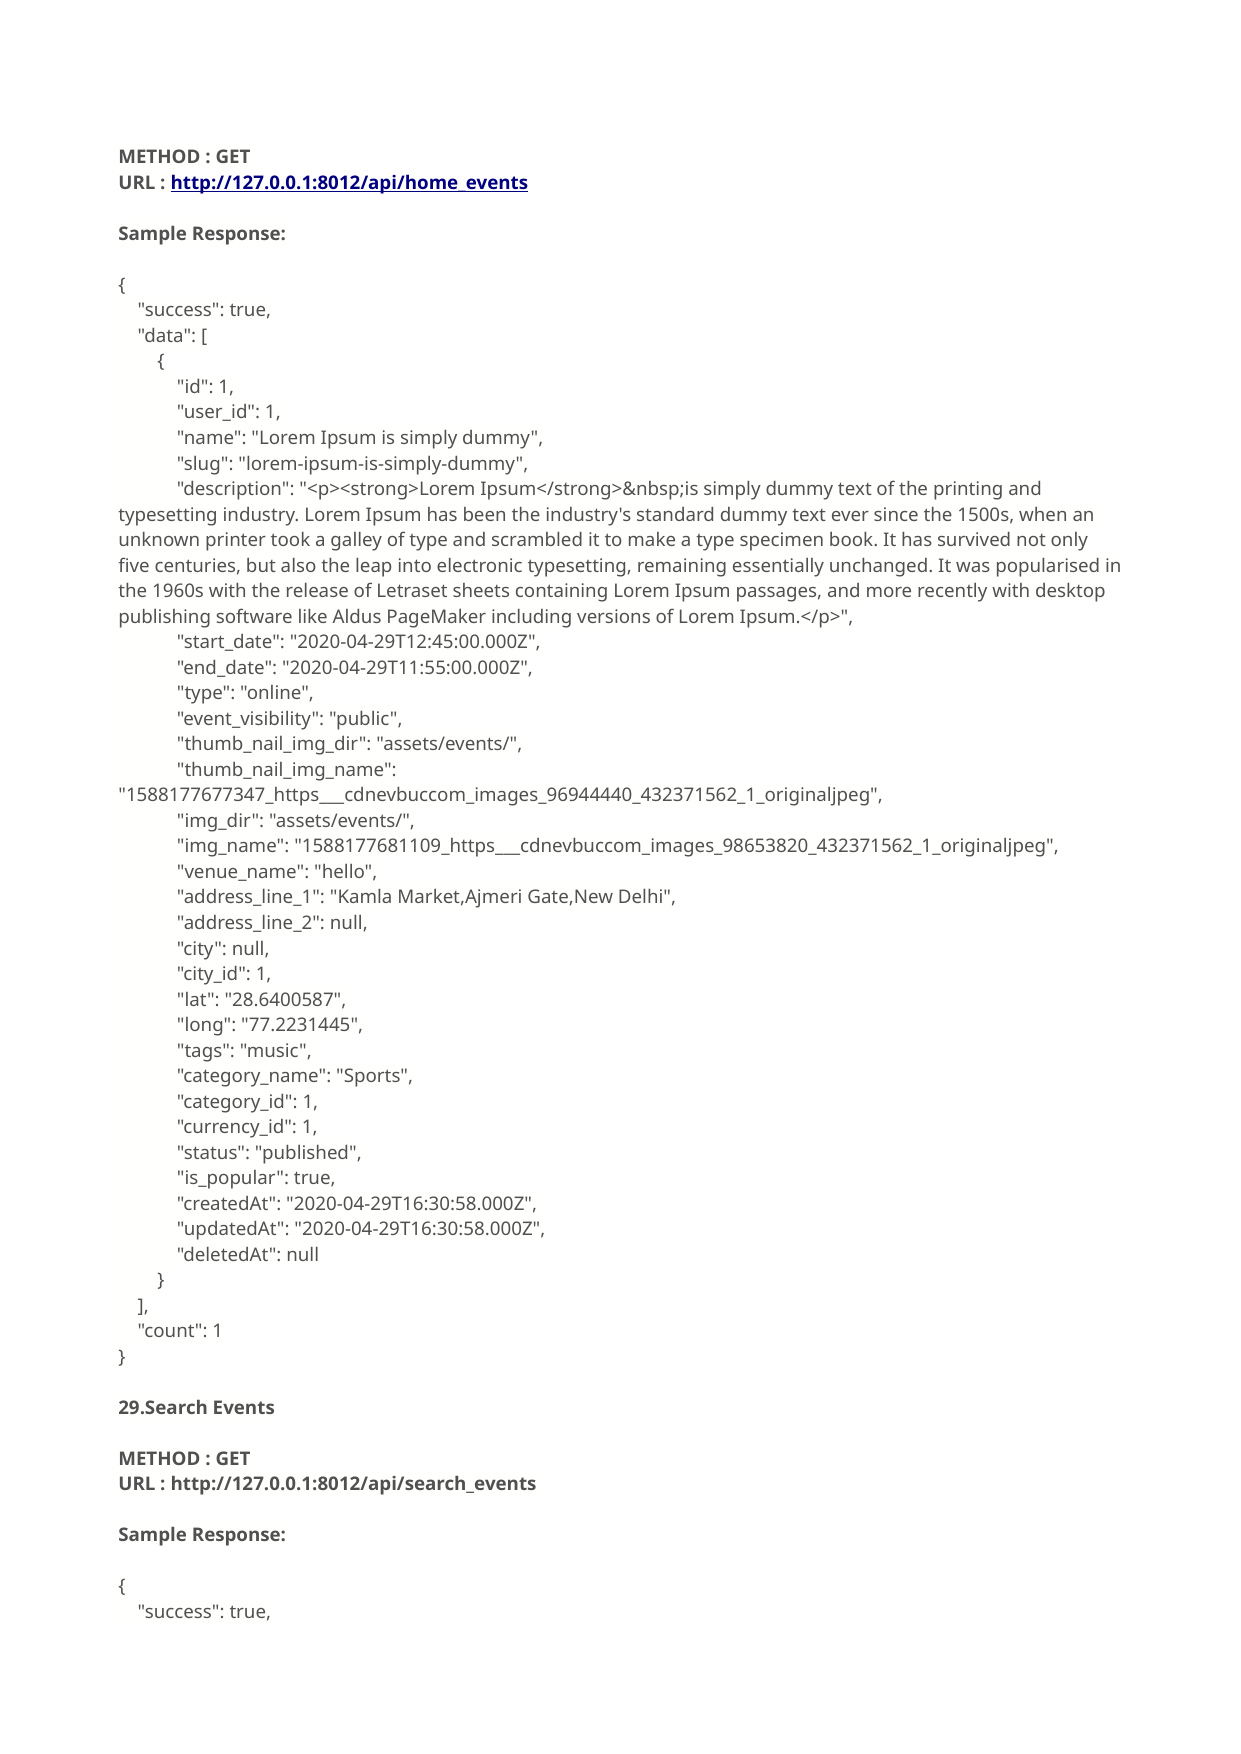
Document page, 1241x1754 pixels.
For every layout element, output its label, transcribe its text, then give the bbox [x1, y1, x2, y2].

text "thumb_nail_img_dir": "assets/events/", [118, 731, 1122, 756]
text "status": "published", [118, 1139, 1122, 1164]
text "user_id": 1, [118, 399, 1122, 424]
text "img_dir": "assets/events/", [118, 807, 1122, 833]
text "id": 1, [118, 373, 1122, 399]
text "lat": "28.6400587", [118, 986, 1122, 1011]
text "createdAt": "2020-04-29T16:30:58.000Z", [118, 1190, 1122, 1216]
text METHOD : GET [118, 144, 1122, 169]
text "address_line_2": null, [118, 909, 1122, 935]
text METHOD : GET [118, 1445, 1122, 1471]
text "address_line_1": "Kamla Market,Ajmeri Gate,New Delhi", [118, 884, 1122, 909]
text "category_name": "Sports", [118, 1062, 1122, 1088]
text "currency_id": 1, [118, 1113, 1122, 1139]
text "success": true, [118, 1598, 1122, 1624]
text "long": "77.2231445", [118, 1011, 1122, 1037]
text "category_id": 1, [118, 1088, 1122, 1113]
text "deletedAt": null [118, 1241, 1122, 1267]
text "event_visibility": "public", [118, 705, 1122, 731]
text "thumb_nail_img_name": "1588177677347_https___cdnevbuccom_images_96944440_432371562_1_originaljpeg", [118, 756, 1122, 807]
text 29.Search Events [118, 1394, 1122, 1420]
text "start_date": "2020-04-29T12:45:00.000Z", [118, 628, 1122, 654]
text "name": "Lorem Ipsum is simply dummy", [118, 424, 1122, 450]
text { [118, 348, 1122, 373]
text "tags": "music", [118, 1037, 1122, 1062]
text Sample Response: [118, 220, 1122, 246]
text URL : http://127.0.0.1:8012/api/home_events [118, 169, 1122, 195]
text "description": "<p><strong>Lorem Ipsum</strong>&nbsp;is simply dummy text of the printing and typesetting industry. Lorem Ipsum has been the industry's standard dummy text ever since the 1500s, when an unknown printer took a galley of type and scrambled it to make a type specimen book. It has survived not only five centuries, but also the leap into electronic typesetting, remaining essentially unchanged. It was popularised in the 1960s with the release of Letraset sheets containing Lorem Ipsum passages, and more recently with desktop publishing software like Aldus PageMaker including versions of Lorem Ipsum.</p>", [118, 475, 1122, 628]
text { [118, 1573, 1122, 1598]
text } [118, 1343, 1122, 1369]
text "slug": "lorem-ipsum-is-simply-dummy", [118, 450, 1122, 475]
text Sample Response: [118, 1522, 1122, 1547]
text "city_id": 1, [118, 960, 1122, 986]
text "success": true, [118, 297, 1122, 322]
text "data": [ [118, 322, 1122, 348]
text URL : http://127.0.0.1:8012/api/search_events [118, 1471, 1122, 1496]
text "type": "online", [118, 679, 1122, 705]
text "city": null, [118, 935, 1122, 960]
text "count": 1 [118, 1318, 1122, 1343]
text "img_name": "1588177681109_https___cdnevbuccom_images_98653820_432371562_1_originaljpeg", [118, 833, 1122, 858]
text { [118, 271, 1122, 297]
text "end_date": "2020-04-29T11:55:00.000Z", [118, 654, 1122, 679]
text "is_popular": true, [118, 1164, 1122, 1190]
text } [118, 1267, 1122, 1292]
text "venue_name": "hello", [118, 858, 1122, 884]
text ], [118, 1292, 1122, 1318]
text "updatedAt": "2020-04-29T16:30:58.000Z", [118, 1216, 1122, 1241]
